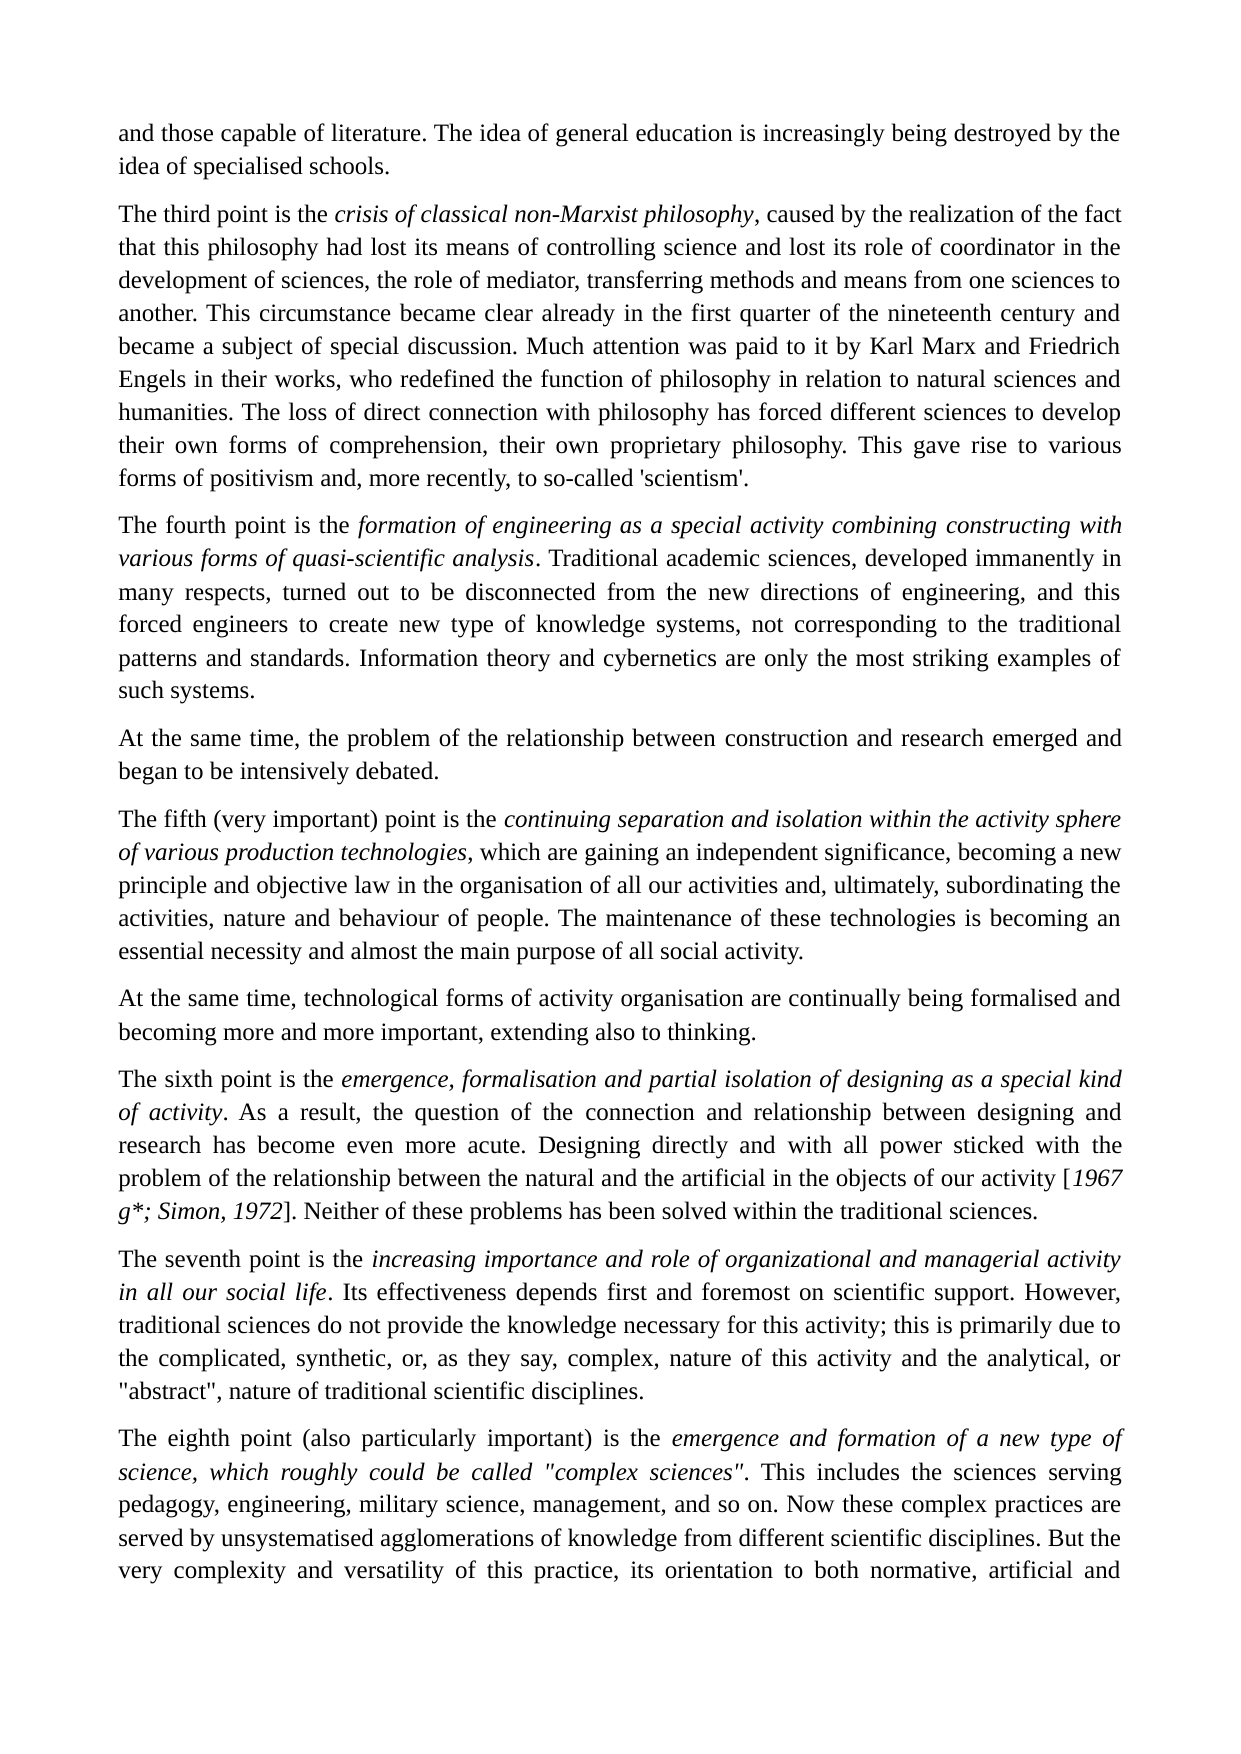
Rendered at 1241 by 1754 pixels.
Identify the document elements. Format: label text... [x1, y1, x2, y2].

text At the same time, technological forms of activity organisation are continually being formalised and becoming more and more important, extending also to thinking. [118, 983, 1122, 1045]
text The sixth point is the emergence, formalisation and partial isolation of designing as a special kind of activity. As a result, the question of the connection and relationship between designing and research has become even more acute. Designing directly and with all power sticked with the problem of the relationship between the natural and the artificial in the objects of our activity [1967 g*; Simon, 1972]. Neither of these problems has been solved within the traditional sciences. [118, 1064, 1122, 1225]
text The seventh point is the increasing importance and role of organizational and managerial activity in all our social life. Its effectiveness depends first and foremost on scientific support. However, traditional sciences do not provide the knowledge necessary for this activity; this is primarily due to the complicated, synthetic, or, as they say, complex, nature of this activity and the analytical, or "abstract", nature of traditional scientific disciplines. [118, 1244, 1122, 1405]
text The eighth point (also particularly important) is the emergence and formation of a new type of science, which roughly could be called "complex sciences". This includes the sciences serving pedagogy, engineering, military science, management, and so on. Now these complex practices are served by unsystematised agglomerations of knowledge from different scientific disciplines. But the very complexity and versatility of this practice, its orientation to both normative, artificial and [118, 1423, 1122, 1584]
text At the same time, the problem of the relationship between construction and research emerged and began to be intensively debated. [118, 723, 1122, 785]
text The fourth point is the formation of engineering as a special activity combining constructing with various forms of quasi-scientific analysis. Traditional academic sciences, developed immanently in many respects, turned out to be disconnected from the new directions of engineering, and this forced engineers to create new type of knowledge systems, not corresponding to the traditional patterns and standards. Information theory and cybernetics are only the most striking examples of such systems. [118, 511, 1122, 704]
text The third point is the crisis of classical non-Marxist philosophy, caused by the realization of the fact that this philosophy had lost its means of controlling science and lost its role of coordinator in the development of sciences, the role of mediator, transferring methods and means from one sciences to another. This circumstance became clear already in the first quarter of the nineteenth century and became a subject of special discussion. Much attention was paid to it by Karl Marx and Friedrich Engels in their works, who redefined the function of philosophy in relation to natural sciences and humanities. The loss of direct connection with philosophy has forced different sciences to develop their own forms of comprehension, their own proprietary philosophy. This gave rise to various forms of positivism and, more recently, to so-called 'scientism'. [118, 199, 1122, 492]
text The fifth (very important) point is the continuing separation and isolation within the activity sphere of various production technologies, which are gaining an independent significance, becoming a new principle and objective law in the organisation of all our activities and, ultimately, subordinating the activities, nature and behaviour of people. The maintenance of these technologies is becoming an essential necessity and almost the main purpose of all social activity. [118, 804, 1122, 965]
text and those capable of literature. The idea of general education is increasingly being destroyed by the idea of specialised schools. [118, 118, 1122, 180]
